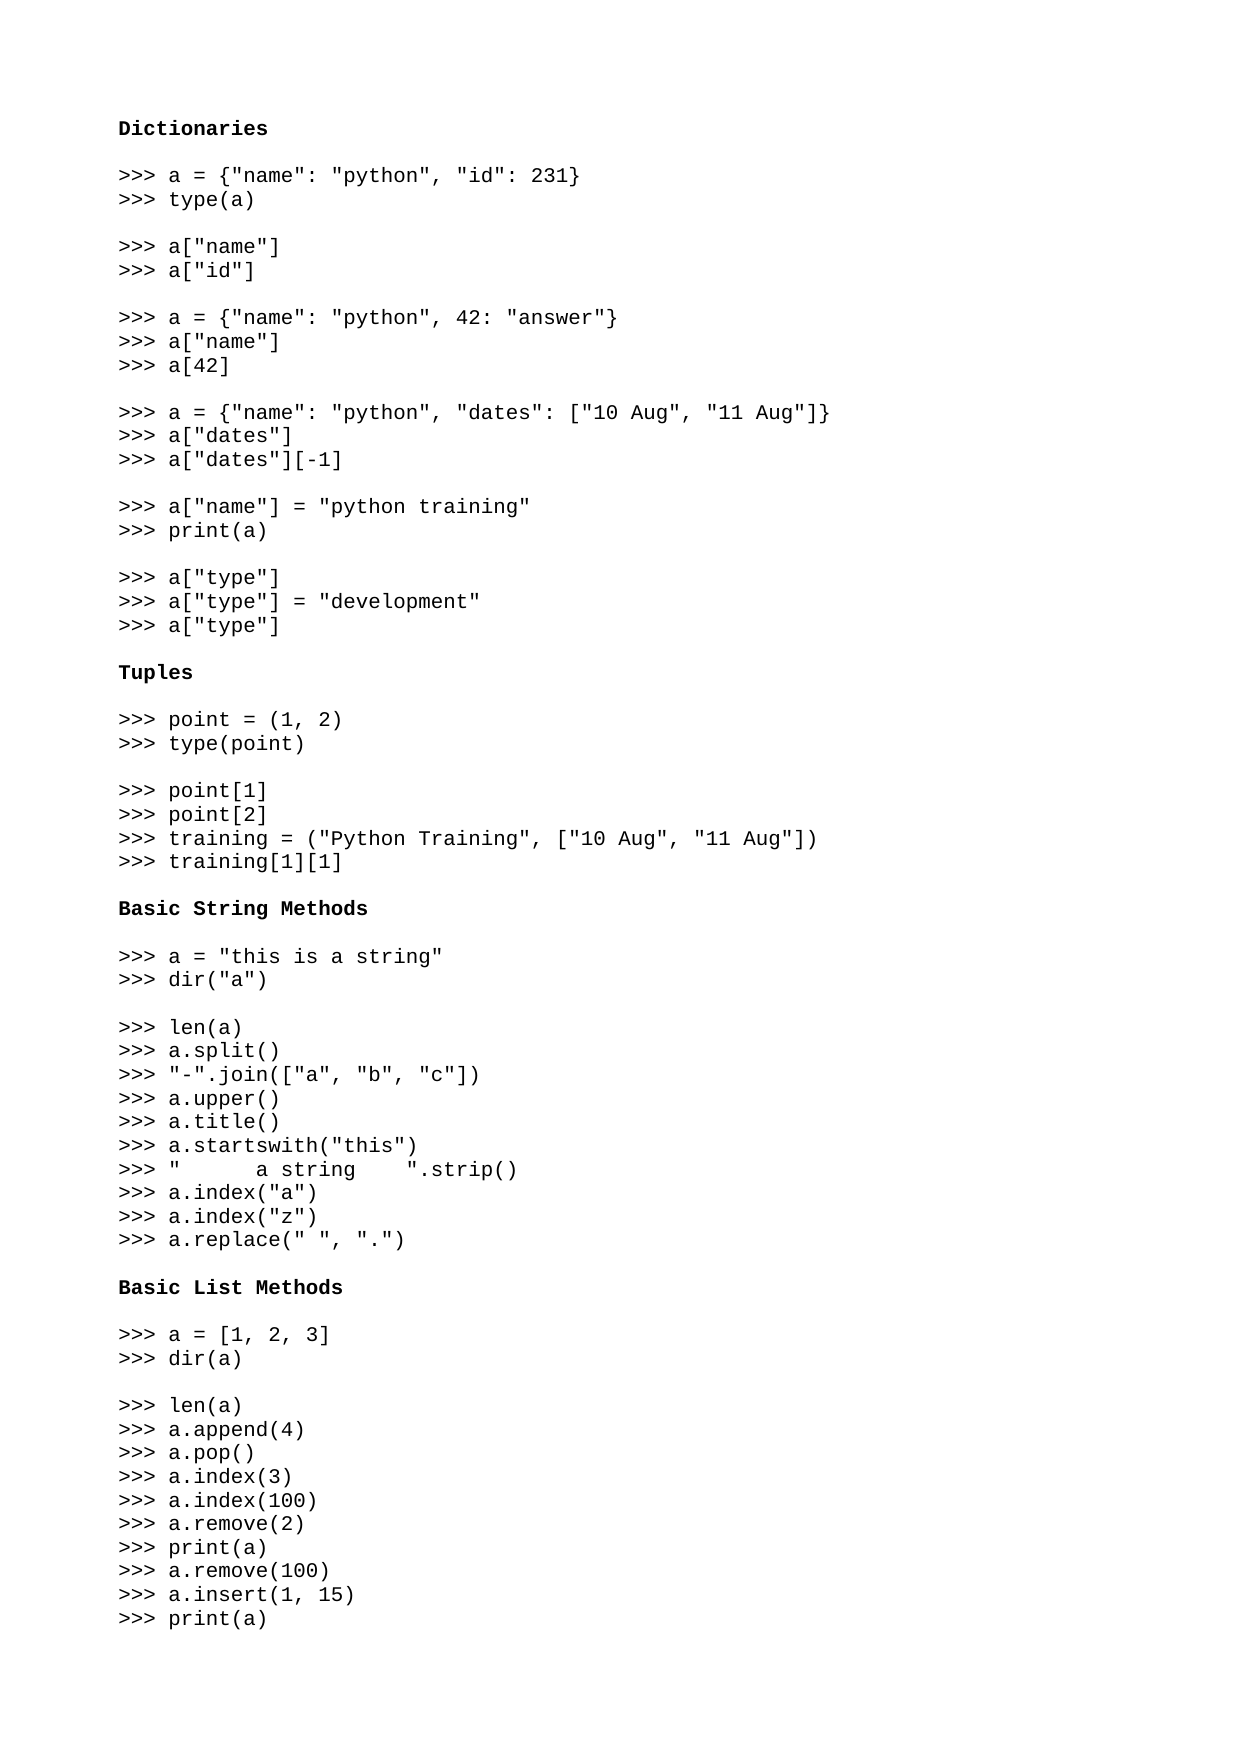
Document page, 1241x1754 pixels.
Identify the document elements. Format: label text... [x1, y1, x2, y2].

text >>> a["dates"][-1] [118, 449, 1122, 473]
text >>> print(a) [118, 520, 1122, 544]
text >>> a.replace(" ", ".") [118, 1229, 1122, 1253]
text >>> a = {"name": "python", 42: "answer"} [118, 307, 1122, 331]
text >>> a["name"] = "python training" [118, 496, 1122, 520]
text >>> dir("a") [118, 969, 1122, 993]
text >>> a["id"] [118, 260, 1122, 284]
text >>> a[42] [118, 354, 1122, 378]
text >>> training = ("Python Training", ["10 Aug", "11 Aug"]) [118, 827, 1122, 851]
text >>> a = {"name": "python", "id": 231} [118, 165, 1122, 189]
text Tuples [118, 662, 1122, 686]
text >>> a.remove(100) [118, 1561, 1122, 1584]
text >>> a.index(3) [118, 1466, 1122, 1489]
text >>> a["type"] [118, 567, 1122, 591]
text >>> print(a) [118, 1537, 1122, 1561]
text >>> "-".join(["a", "b", "c"]) [118, 1064, 1122, 1088]
text >>> print(a) [118, 1608, 1122, 1631]
text >>> len(a) [118, 1017, 1122, 1040]
text >>> a.startswith("this") [118, 1135, 1122, 1158]
text >>> a.split() [118, 1040, 1122, 1064]
text Basic String Methods [118, 898, 1122, 922]
text >>> dir(a) [118, 1348, 1122, 1371]
text Basic List Methods [118, 1277, 1122, 1300]
text >>> a["type"] = "development" [118, 591, 1122, 615]
text >>> type(point) [118, 733, 1122, 757]
text >>> point[2] [118, 804, 1122, 827]
text >>> len(a) [118, 1395, 1122, 1419]
text >>> a.index(100) [118, 1489, 1122, 1513]
text >>> a.insert(1, 15) [118, 1584, 1122, 1608]
text >>> a.append(4) [118, 1419, 1122, 1442]
text >>> point = (1, 2) [118, 709, 1122, 733]
text >>> a.upper() [118, 1088, 1122, 1111]
text >>> point[1] [118, 780, 1122, 804]
text >>> a.index("a") [118, 1182, 1122, 1206]
text >>> a = {"name": "python", "dates": ["10 Aug", "11 Aug"]} [118, 402, 1122, 426]
text >>> training[1][1] [118, 851, 1122, 875]
text >>> a.index("z") [118, 1206, 1122, 1229]
text >>> a["name"] [118, 331, 1122, 354]
text >>> a.pop() [118, 1442, 1122, 1466]
text >>> a = [1, 2, 3] [118, 1324, 1122, 1348]
text >>> a.title() [118, 1111, 1122, 1135]
text >>> " a string ".strip() [118, 1158, 1122, 1182]
text >>> a = "this is a string" [118, 946, 1122, 969]
text >>> a["type"] [118, 615, 1122, 638]
text >>> a.remove(2) [118, 1513, 1122, 1537]
text >>> a["dates"] [118, 426, 1122, 449]
text Dictionaries [118, 118, 1122, 142]
text >>> type(a) [118, 189, 1122, 213]
text >>> a["name"] [118, 236, 1122, 260]
